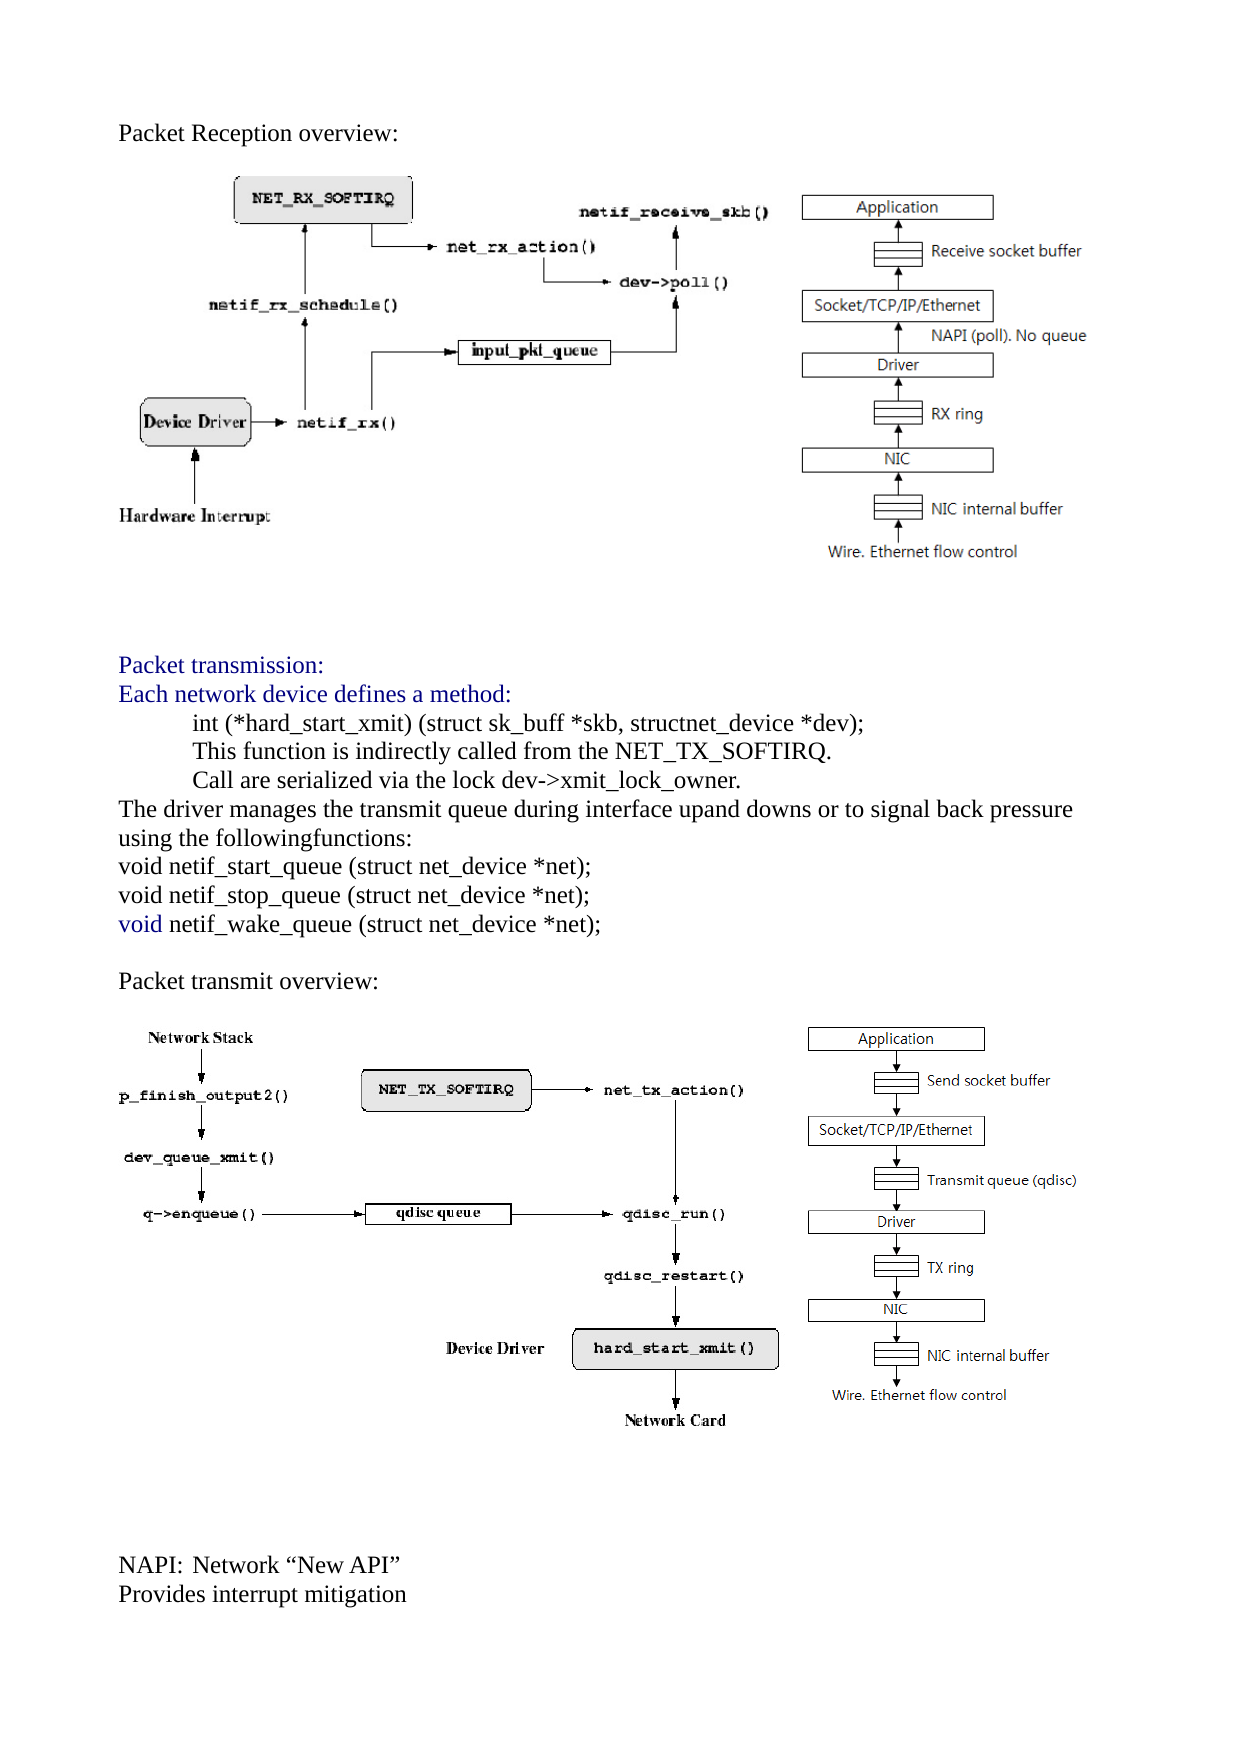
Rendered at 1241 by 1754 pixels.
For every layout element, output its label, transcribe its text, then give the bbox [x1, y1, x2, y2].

text void netif_start_queue (struct net_device *net); [118, 851, 1122, 880]
text The driver manages the transmit queue during interface upand downs or to signal back pressure using the followingfunctions: [118, 794, 1122, 851]
text This function is indirectly called from the NET_TX_SOFTIRQ. [118, 736, 1122, 765]
picture [118, 1023, 1123, 1493]
text Provides interrupt mitigation [118, 1579, 1122, 1608]
text void netif_wake_queue (struct net_device *net); [118, 909, 1122, 938]
picture [118, 175, 1123, 622]
text void netif_stop_queue (struct net_device *net); [118, 880, 1122, 909]
text Packet transmit overview: [118, 966, 1122, 995]
text Each network device defines a method: [118, 679, 1122, 708]
text Packet transmission: [118, 650, 1122, 679]
text NAPI: Network “New API” [118, 1550, 1122, 1579]
text Packet Reception overview: [118, 118, 1122, 147]
text int (*hard_start_xmit) (struct sk_buff *skb, structnet_device *dev); [118, 708, 1122, 736]
text Call are serialized via the lock dev->xmit_lock_owner. [118, 765, 1122, 794]
